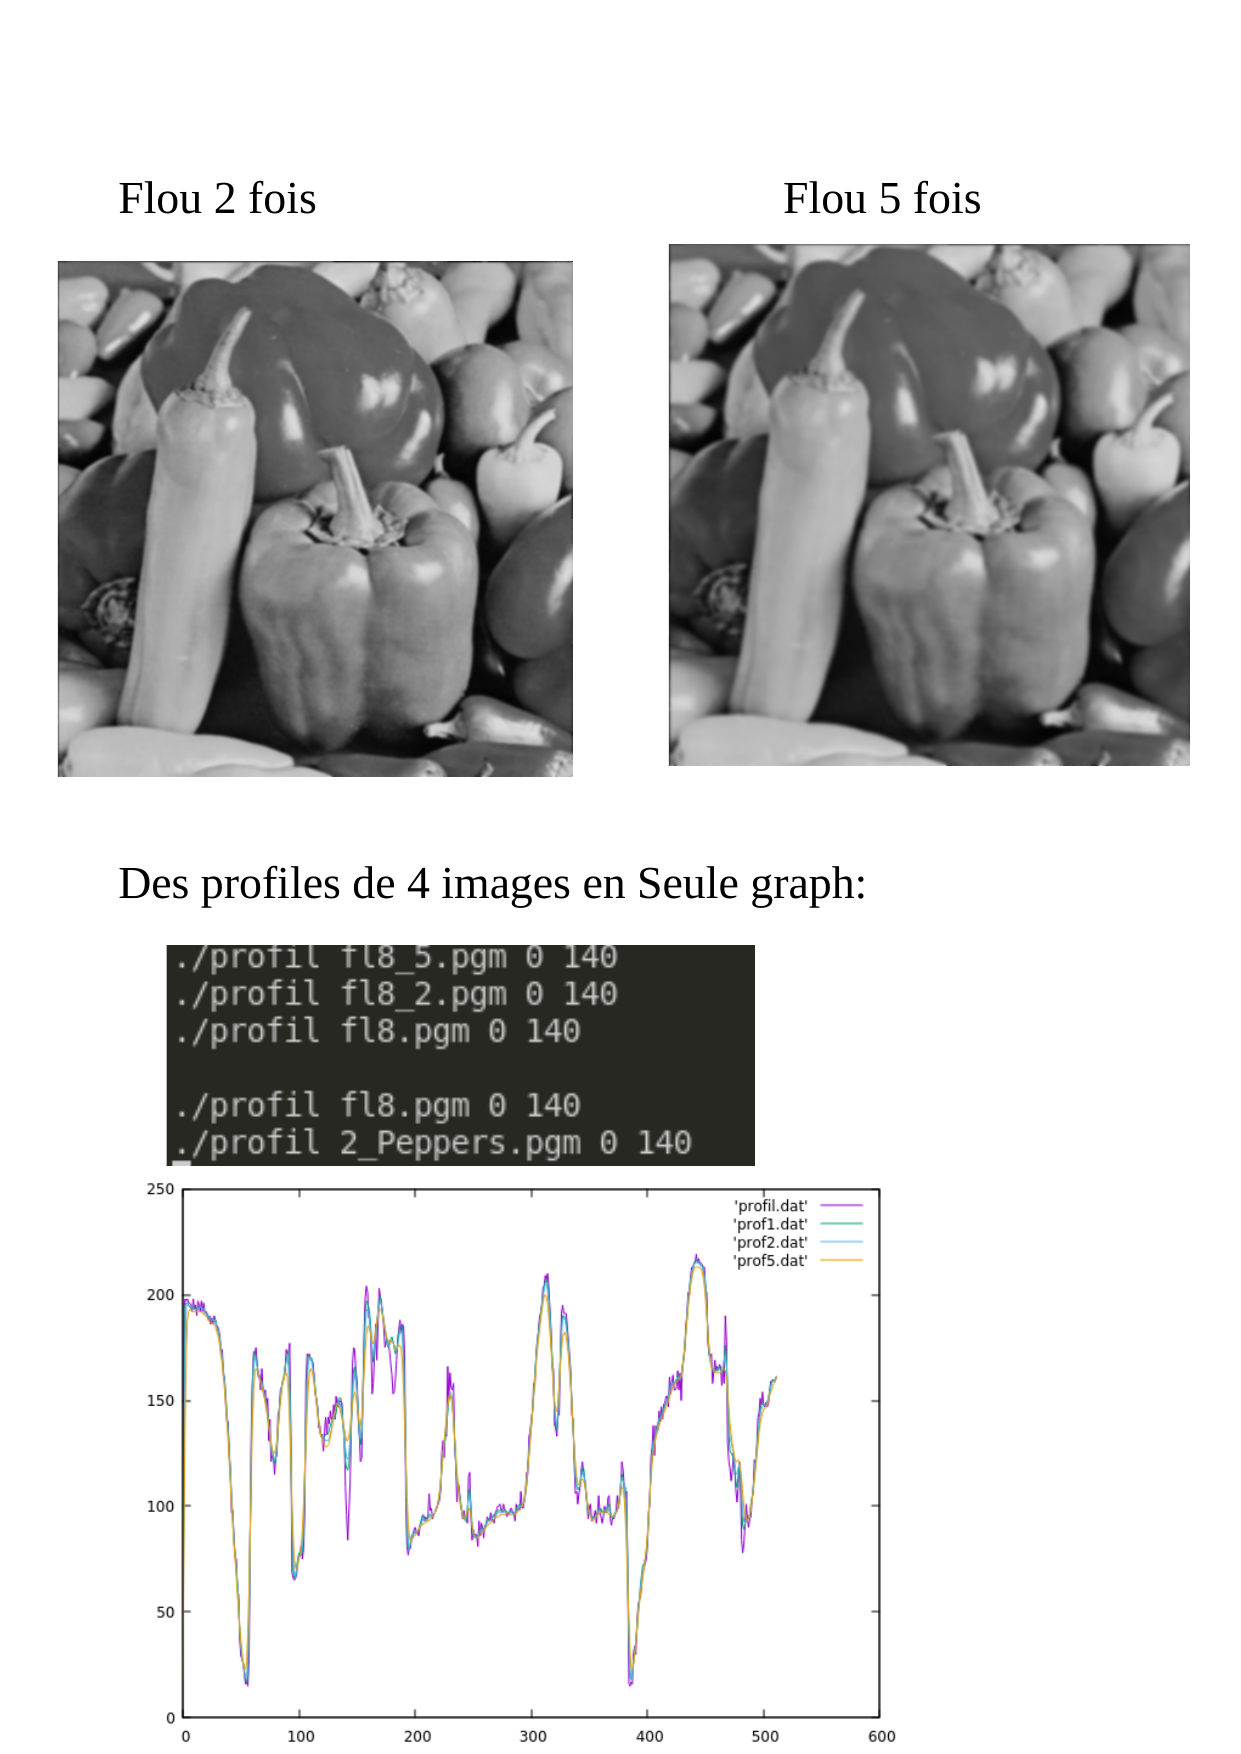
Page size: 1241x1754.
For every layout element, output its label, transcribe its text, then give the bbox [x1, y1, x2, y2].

picture [166, 945, 755, 1166]
picture [127, 1171, 905, 1754]
text Flou 2 fois Flou 5 fois [118, 171, 1122, 223]
text Des profiles de 4 images en Seule graph: [118, 856, 1122, 909]
picture [57, 261, 573, 777]
picture [668, 244, 1190, 766]
